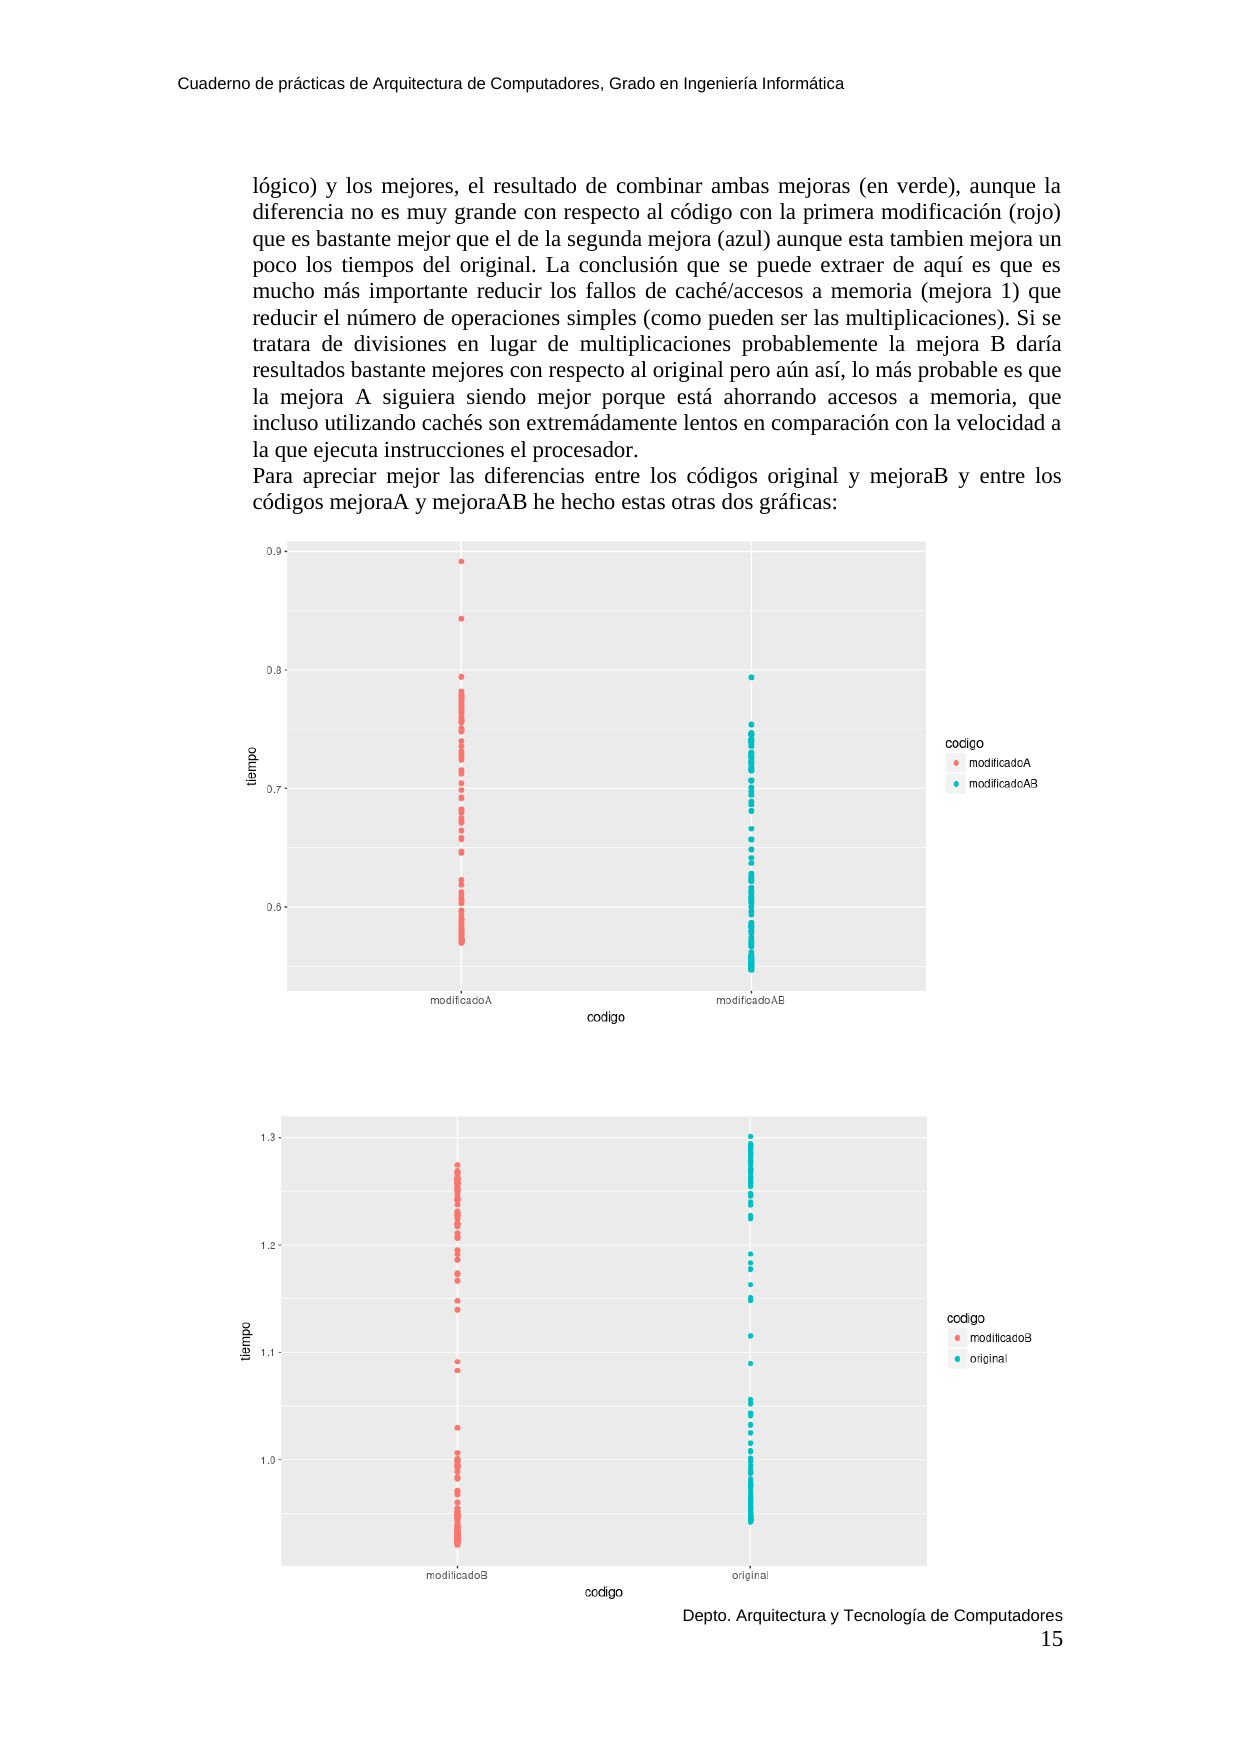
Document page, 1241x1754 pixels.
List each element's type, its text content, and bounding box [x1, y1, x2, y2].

text lógico) y los mejores, el resultado de combinar ambas mejoras (en verde), aunque la diferencia no es muy grande con respecto al código con la primera modificación (rojo) que es bastante mejor que el de la segunda mejora (azul) aunque esta tambien mejora un poco los tiempos del original. La conclusión que se puede extraer de aquí es que es mucho más importante reducir los fallos de caché/accesos a memoria (mejora 1) que reducir el número de operaciones simples (como pueden ser las multiplicaciones). Si se tratara de divisiones en lugar de multiplicaciones probablemente la mejora B daría resultados bastante mejores con respecto al original pero aún así, lo más probable es que la mejora A siguiera siendo mejor porque está ahorrando accesos a memoria, que incluso utilizando cachés son extremádamente lentos en comparación con la velocidad a la que ejecuta instrucciones el procesador. [252, 172, 1063, 462]
text Para apreciar mejor las diferencias entre los códigos original y mejoraB y entre los códigos mejoraA y mejoraAB he hecho estas otras dos gráficas: [252, 462, 1063, 515]
picture [233, 1109, 1045, 1606]
picture [239, 535, 1050, 1031]
